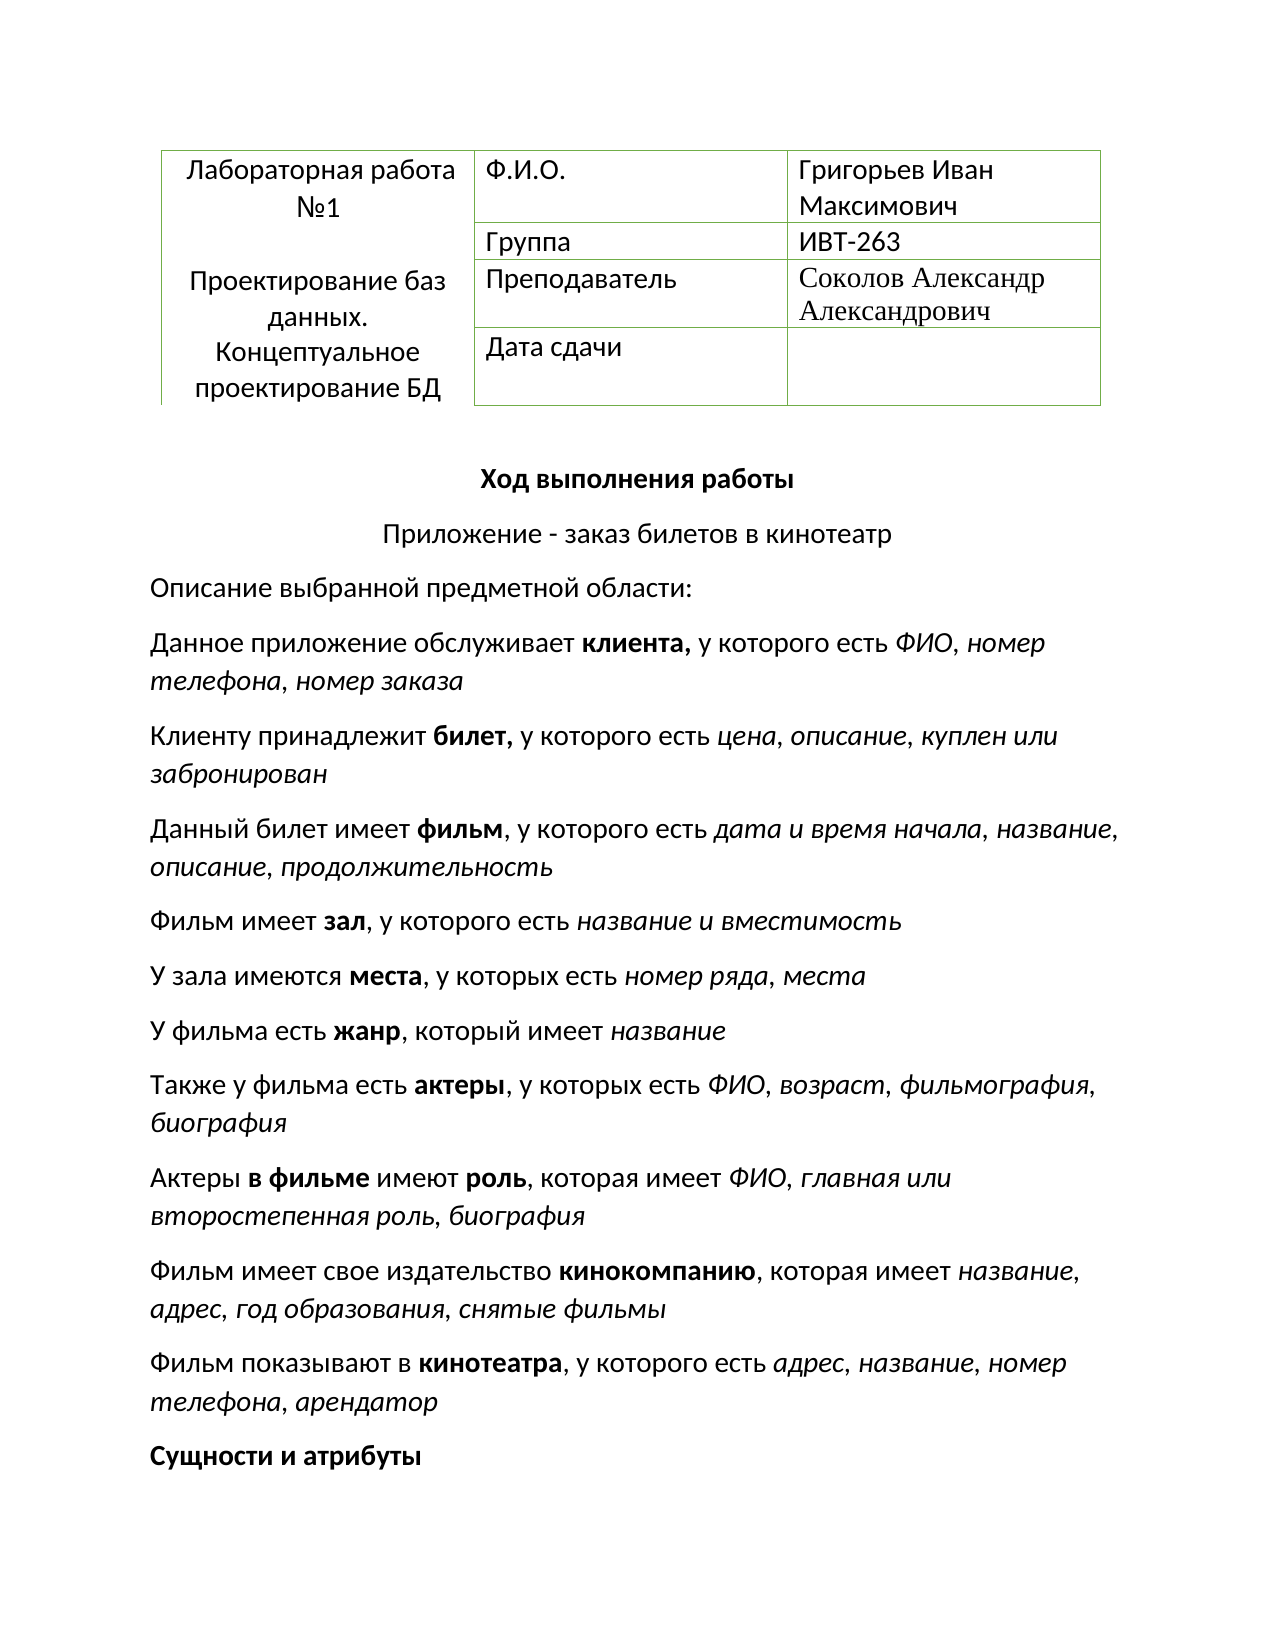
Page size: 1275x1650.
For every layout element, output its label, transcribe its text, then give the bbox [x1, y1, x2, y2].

table_cell [788, 328, 1100, 404]
text Данное приложение обслуживает клиента, у которого есть ФИО, номер телефона, номер заказа [150, 624, 1125, 698]
text У фильма есть жанр, который имеет название [150, 1012, 1125, 1047]
table_header Григорьев Иван Максимович [788, 151, 1100, 222]
text Фильм имеет зал, у которого есть название и вместимость [150, 902, 1125, 938]
text Описание выбранной предметной области: [150, 569, 1125, 605]
text Фильм имеет свое издательство кинокомпанию, которая имеет название, адрес, год образования, снятые фильмы [150, 1252, 1125, 1326]
text У зала имеются места, у которых есть номер ряда, места [150, 957, 1125, 993]
text Также у фильма есть актеры, у которых есть ФИО, возраст, фильмография, биография [150, 1066, 1125, 1140]
text Данный билет имеет фильм, у которого есть дата и время начала, название, описание, продолжительность [150, 810, 1125, 883]
table_header Ф.И.О. [475, 151, 787, 222]
table_cell Преподаватель [475, 260, 787, 327]
text Фильм показывают в кинотеатра, у которого есть адрес, название, номер телефона, арендатор [150, 1344, 1125, 1418]
text Сущности и атрибуты [150, 1437, 1125, 1473]
table_cell ИВТ-263 [788, 223, 1100, 259]
table_header Лабораторная работа №1 Проектирование баз данных. Концептуальное проектирование БД [162, 151, 474, 404]
table_cell Соколов Александр Александрович [788, 260, 1100, 327]
text Приложение - заказ билетов в кинотеатр [150, 515, 1125, 551]
text Ход выполнения работы [150, 460, 1125, 496]
text Актеры в фильме имеют роль, которая имеет ФИО, главная или второстепенная роль, биография [150, 1159, 1125, 1233]
text Клиенту принадлежит билет, у которого есть цена, описание, куплен или забронирован [150, 717, 1125, 791]
table_cell Дата сдачи [475, 328, 787, 404]
table_cell Группа [475, 223, 787, 259]
